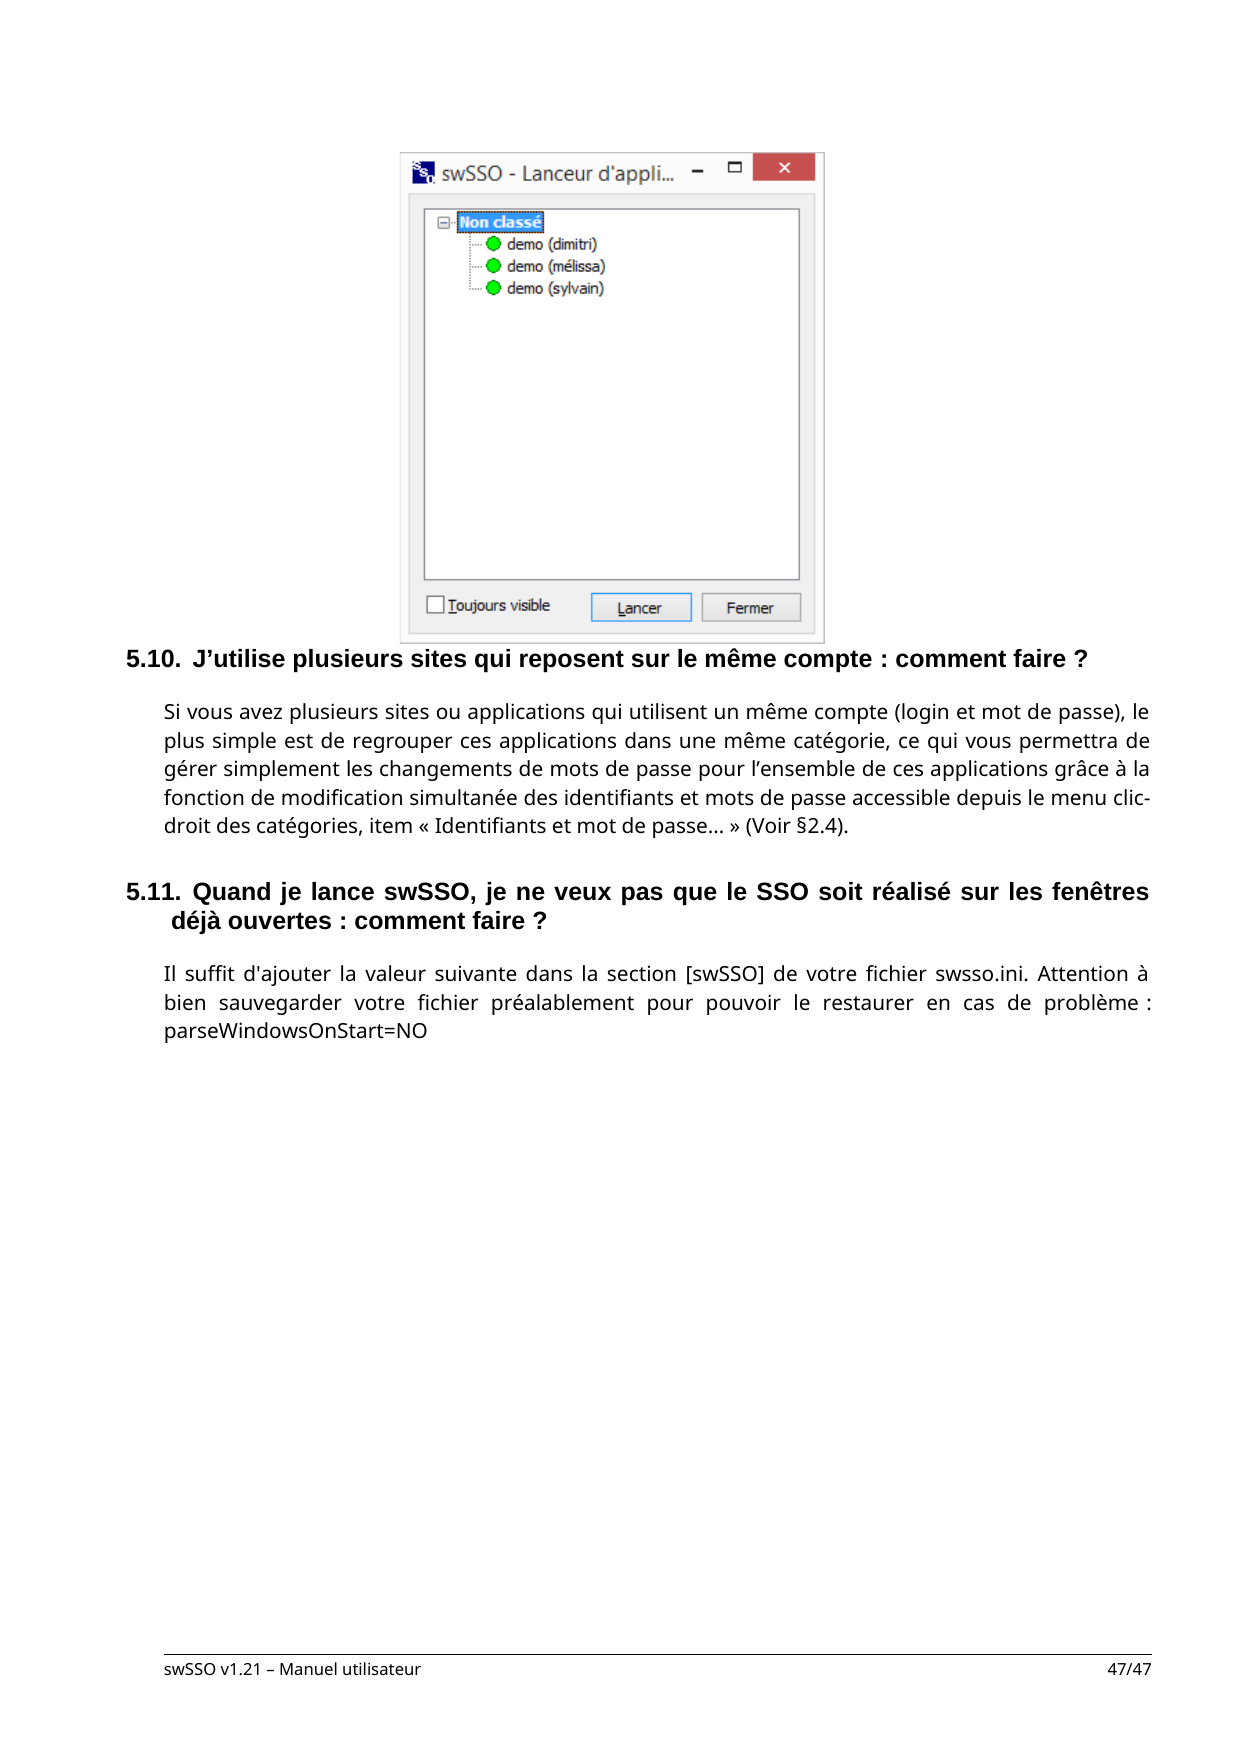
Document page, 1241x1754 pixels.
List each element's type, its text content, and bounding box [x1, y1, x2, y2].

picture [399, 152, 825, 644]
subtitle J’utilise plusieurs sites qui reposent sur le même compte : comment faire ? [126, 184, 1152, 672]
subtitle Quand je lance swSSO, je ne veux pas que le SSO soit réalisé sur les fenêtres déjà ouvertes : comment faire ? [126, 877, 1152, 934]
text Si vous avez plusieurs sites ou applications qui utilisent un même compte (login et mot de passe), le plus simple est de regrouper ces applications dans une même catégorie, ce qui vous permettra de gérer simplement les changements de mots de passe pour l’ensemble de ces applications grâce à la fonction de modification simultanée des identifiants et mots de passe accessible depuis le menu clic-droit des catégories, item « Identifiants et mot de passe… » (Voir §2.4). [164, 697, 1152, 839]
text Il suffit d'ajouter la valeur suivante dans la section [swSSO] de votre fichier swsso.ini. Attention à bien sauvegarder votre fichier préalablement pour pouvoir le restaurer en cas de problème : parseWindowsOnStart=NO [164, 959, 1152, 1045]
